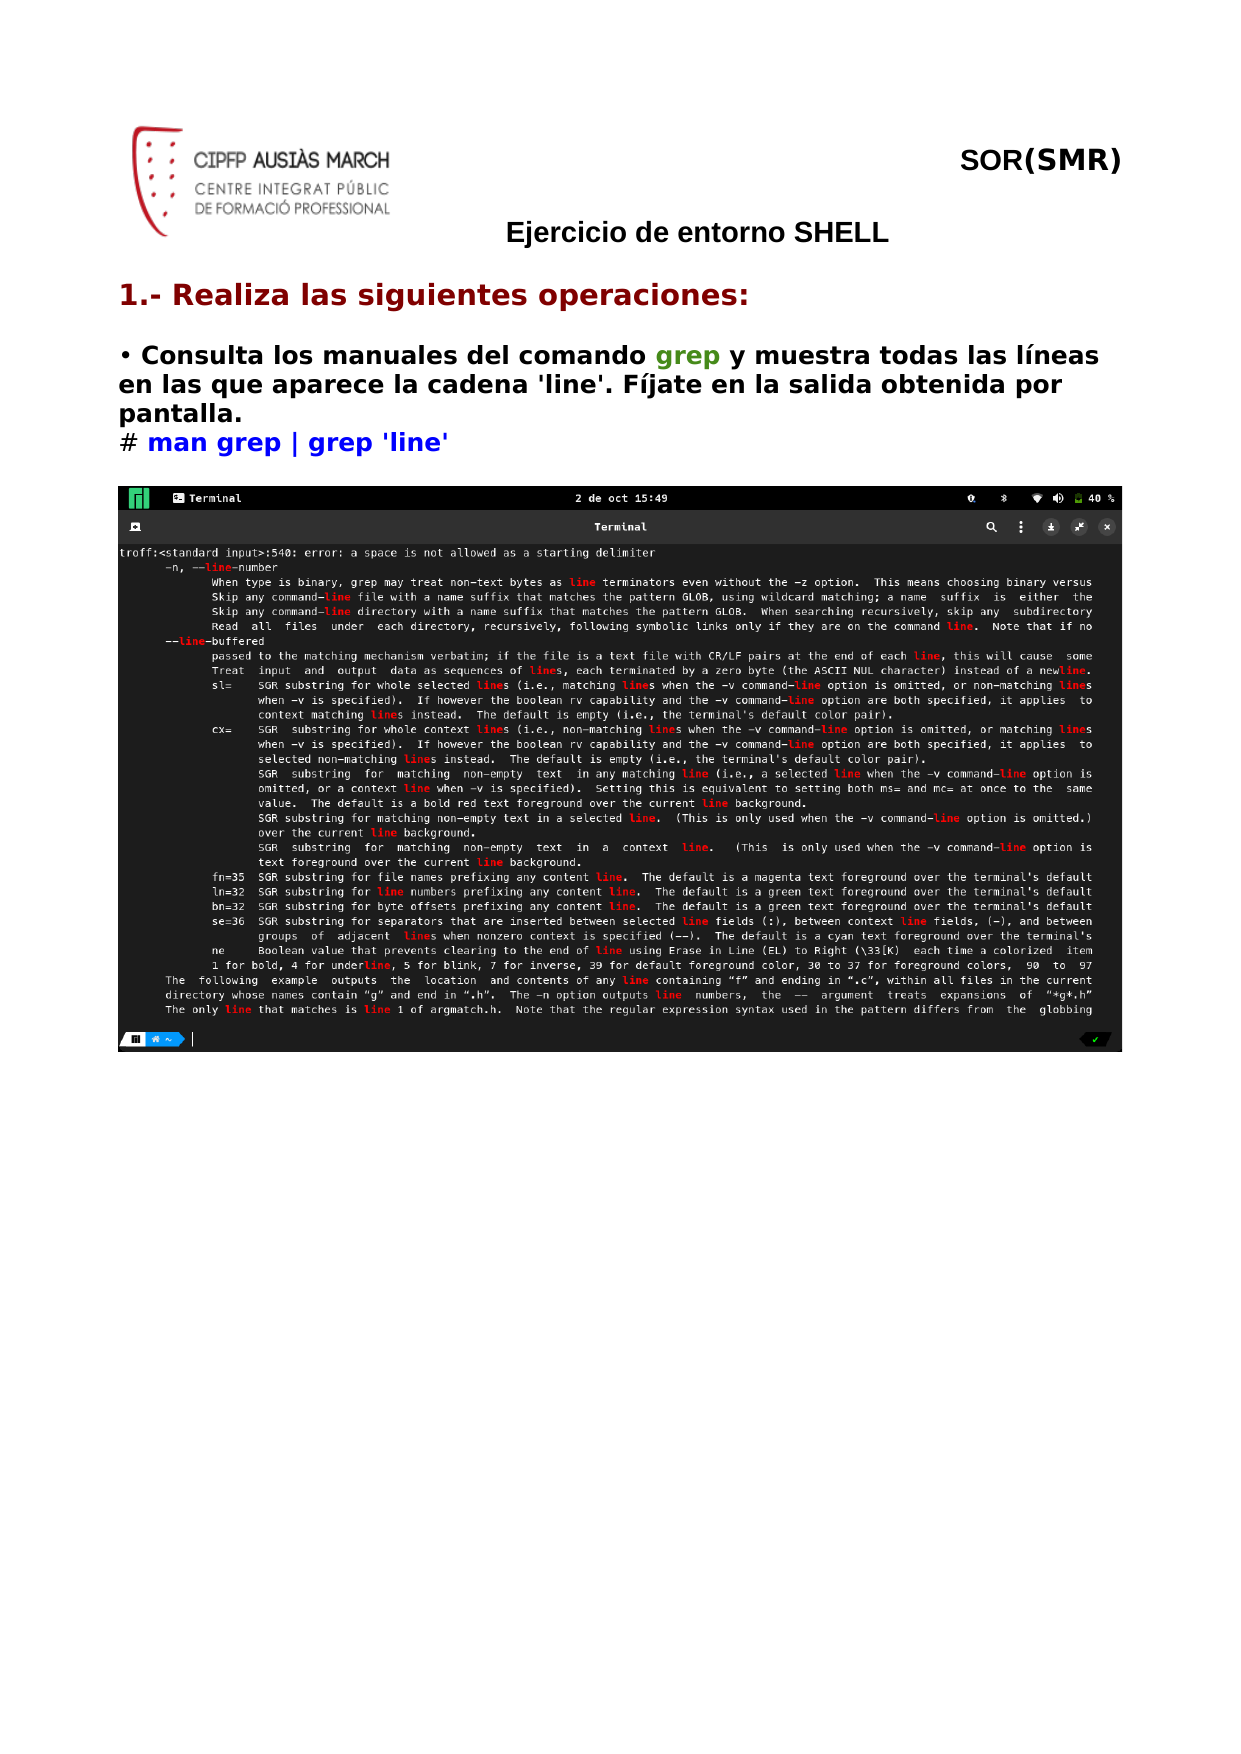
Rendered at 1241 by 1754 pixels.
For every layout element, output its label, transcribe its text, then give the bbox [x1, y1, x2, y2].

picture [119, 117, 402, 249]
picture [118, 486, 1123, 1052]
text • Consulta los manuales del comando grep y muestra todas las líneas en las que aparece la cadena 'line'. Fíjate en la salida obtenida por pantalla. [118, 341, 1122, 428]
text 1.- Realiza las siguientes operaciones: [118, 278, 1122, 312]
text # man grep | grep 'line' [118, 428, 1122, 458]
